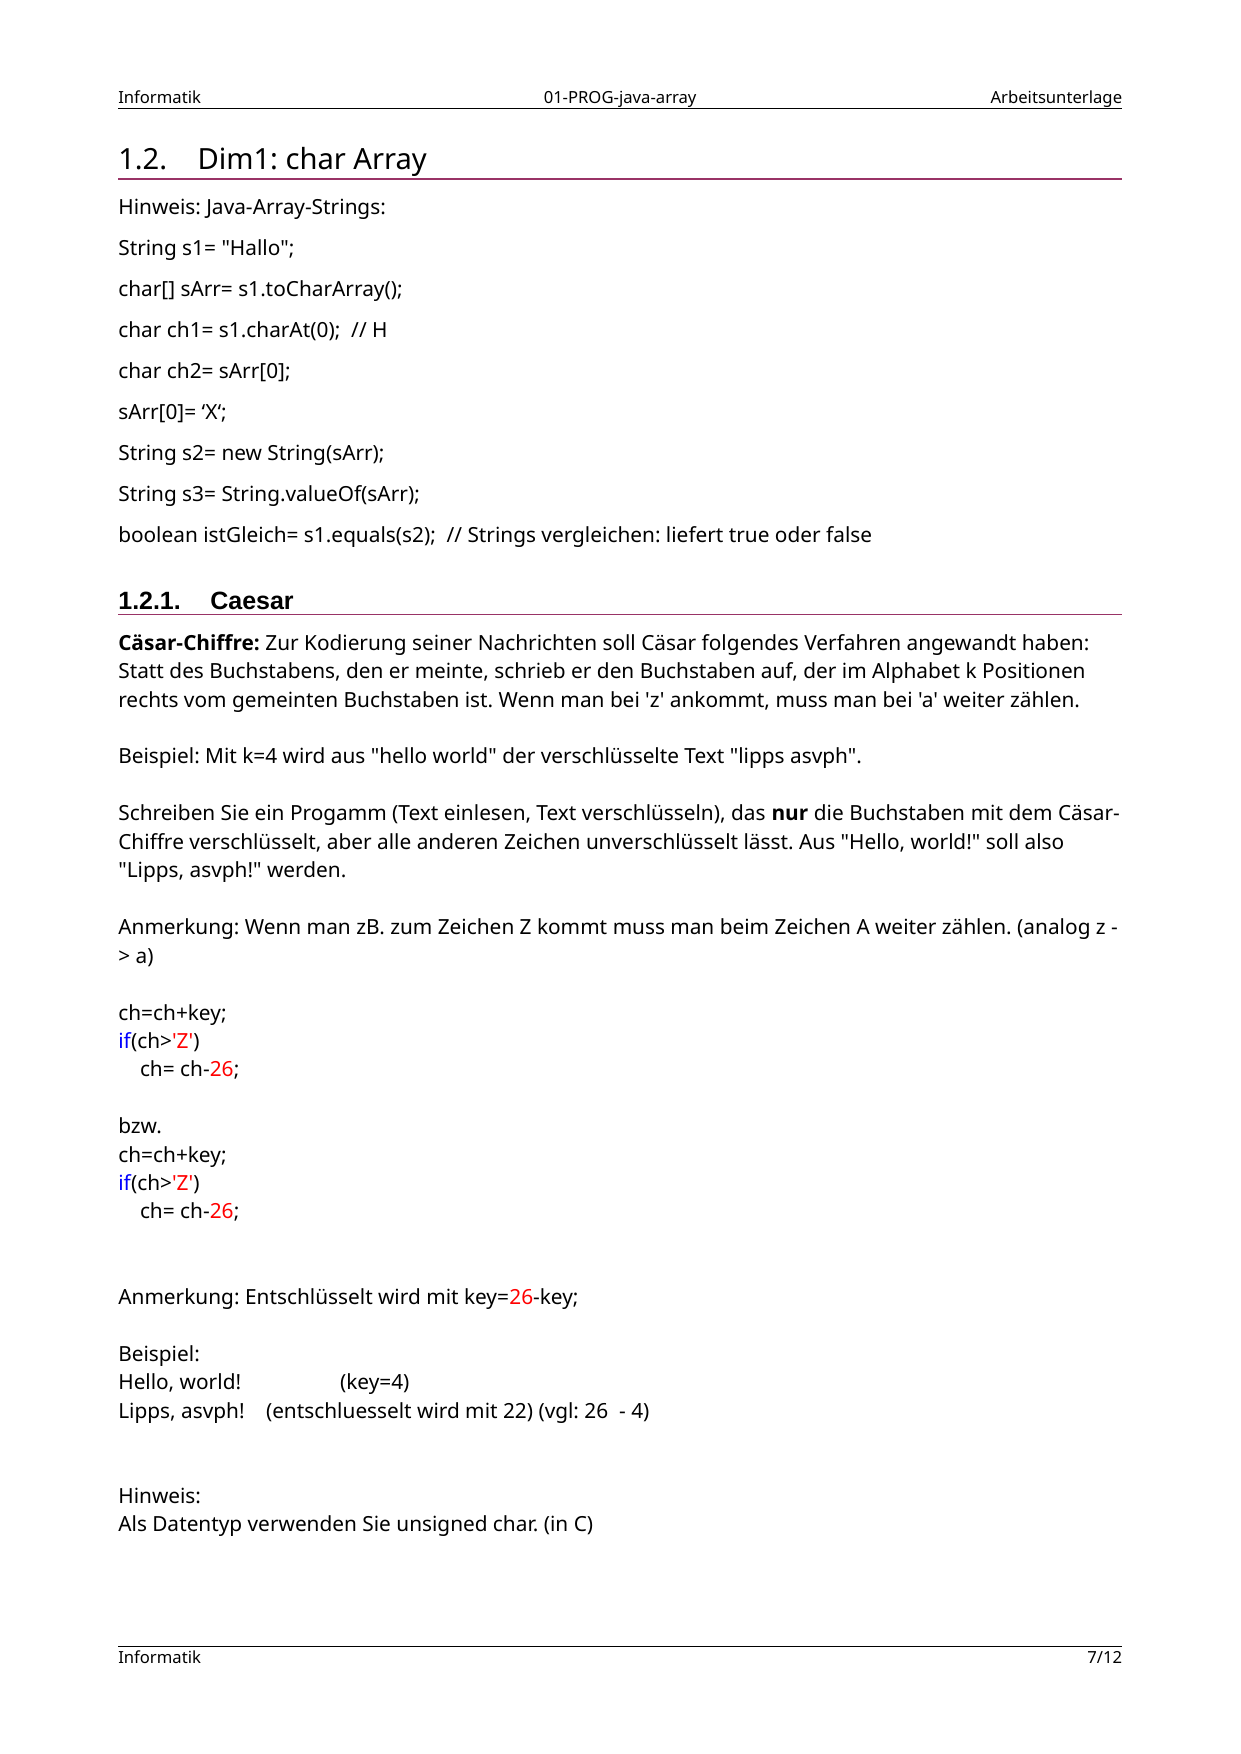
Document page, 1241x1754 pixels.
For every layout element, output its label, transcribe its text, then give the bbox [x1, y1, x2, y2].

text String s3= String.valueOf(sArr); [118, 479, 1122, 507]
text Anmerkung: Entschlüsselt wird mit key=26-key; [118, 1282, 1122, 1310]
text Als Datentyp verwenden Sie unsigned char. (in C) [118, 1509, 1122, 1538]
text char[] sArr= s1.toCharArray(); [118, 274, 1122, 302]
text ch= ch-26; [118, 1197, 1122, 1225]
text char ch1= s1.charAt(0); // H [118, 315, 1122, 343]
subtitle Caesar [118, 586, 1122, 614]
text Anmerkung: Wenn man zB. zum Zeichen Z kommt muss man beim Zeichen A weiter zählen. (analog z -> a) [118, 912, 1122, 969]
text String s2= new String(sArr); [118, 438, 1122, 466]
text ch=ch+key; [118, 998, 1122, 1026]
text Beispiel: [118, 1339, 1122, 1367]
text boolean istGleich= s1.equals(s2); // Strings vergleichen: liefert true oder false [118, 520, 1122, 548]
text Hello, world! (key=4) Lipps, asvph! (entschluesselt wird mit 22) (vgl: 26 - 4) [118, 1367, 1122, 1424]
text if(ch>'Z') [118, 1168, 1122, 1197]
text sArr[0]= ‘X‘; [118, 397, 1122, 425]
text bzw. [118, 1111, 1122, 1140]
text String s1= "Hallo"; [118, 233, 1122, 262]
text if(ch>'Z') [118, 1026, 1122, 1054]
text char ch2= sArr[0]; [118, 356, 1122, 384]
text Hinweis: Java-Array-Strings: [118, 192, 1122, 221]
text Cäsar-Chiffre: Zur Kodierung seiner Nachrichten soll Cäsar folgendes Verfahren angewandt haben: Statt des Buchstabens, den er meinte, schrieb er den Buchstaben auf, der im Alphabet k Positionen rechts vom gemeinten Buchstaben ist. Wenn man bei 'z' ankommt, muss man bei 'a' weiter zählen. [118, 628, 1122, 713]
text ch= ch-26; [118, 1054, 1122, 1083]
text Beispiel: Mit k=4 wird aus "hello world" der verschlüsselte Text "lipps asvph". [118, 713, 1122, 798]
subtitle Dim1: char Array [118, 138, 1122, 178]
text Hinweis: [118, 1481, 1122, 1509]
text Schreiben Sie ein Progamm (Text einlesen, Text verschlüsseln), das nur die Buchstaben mit dem Cäsar-Chiffre verschlüsselt, aber alle anderen Zeichen unverschlüsselt lässt. Aus "Hello, world!" soll also "Lipps, asvph!" werden. [118, 798, 1122, 912]
text ch=ch+key; [118, 1140, 1122, 1168]
